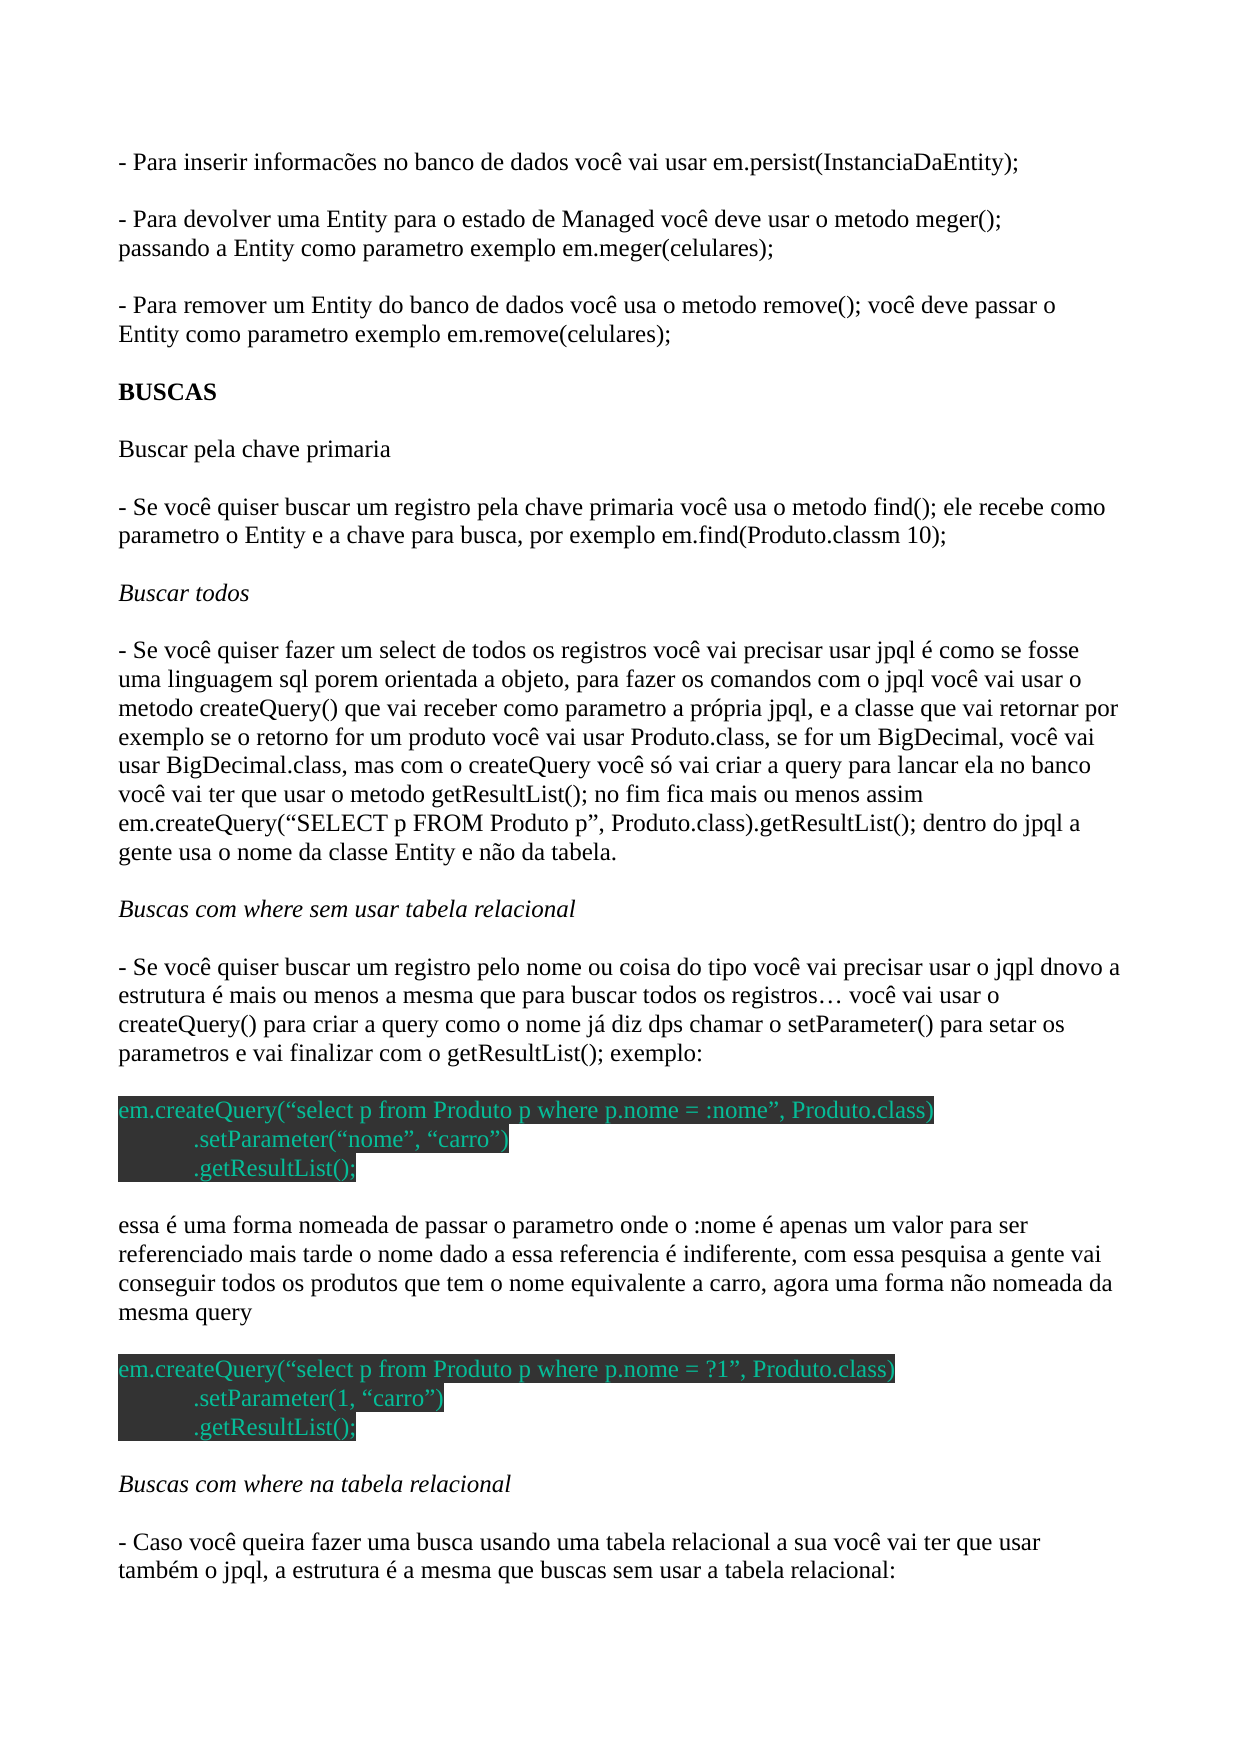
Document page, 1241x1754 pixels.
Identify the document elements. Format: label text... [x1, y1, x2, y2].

text - Para devolver uma Entity para o estado de Managed você deve usar o metodo meger(); [118, 204, 1122, 233]
text - Se você quiser buscar um registro pela chave primaria você usa o metodo find(); ele recebe como parametro o Entity e a chave para busca, por exemplo em.find(Produto.classm 10); [118, 492, 1122, 549]
text essa é uma forma nomeada de passar o parametro onde o :nome é apenas um valor para ser referenciado mais tarde o nome dado a essa referencia é indiferente, com essa pesquisa a gente vai [118, 1211, 1122, 1268]
text - Caso você queira fazer uma busca usando uma tabela relacional a sua você vai ter que usar também o jpql, a estrutura é a mesma que buscas sem usar a tabela relacional: [118, 1527, 1122, 1584]
text passando a Entity como parametro exemplo em.meger(celulares); [118, 233, 1122, 262]
text .getResultList(); [118, 1153, 1122, 1182]
text BUSCAS [118, 377, 1122, 406]
text em.createQuery(“select p from Produto p where p.nome = :nome”, Produto.class) [118, 1096, 1122, 1124]
text - Se você quiser buscar um registro pelo nome ou coisa do tipo você vai precisar usar o jqpl dnovo a estrutura é mais ou menos a mesma que para buscar todos os registros… você vai usar o createQuery() para criar a query como o nome já diz dps chamar o setParameter() para setar os parametros e vai finalizar com o getResultList(); exemplo: [118, 952, 1122, 1067]
text - Para remover um Entity do banco de dados você usa o metodo remove(); você deve passar o Entity como parametro exemplo em.remove(celulares); [118, 291, 1122, 348]
text .getResultList(); [118, 1412, 1122, 1441]
text .setParameter(1, “carro”) [118, 1383, 1122, 1412]
text Buscar pela chave primaria [118, 434, 1122, 463]
text Buscas com where sem usar tabela relacional [118, 894, 1122, 923]
text Buscar todos [118, 578, 1122, 607]
text conseguir todos os produtos que tem o nome equivalente a carro, agora uma forma não nomeada da mesma query [118, 1268, 1122, 1326]
text Buscas com where na tabela relacional [118, 1469, 1122, 1498]
text - Se você quiser fazer um select de todos os registros você vai precisar usar jpql é como se fosse uma linguagem sql porem orientada a objeto, para fazer os comandos com o jpql você vai usar o metodo createQuery() que vai receber como parametro a própria jpql, e a classe que vai retornar por exemplo se o retorno for um produto você vai usar Produto.class, se for um BigDecimal, você vai usar BigDecimal.class, mas com o createQuery você só vai criar a query para lancar ela no banco você vai ter que usar o metodo getResultList(); no fim fica mais ou menos assim em.createQuery(“SELECT p FROM Produto p”, Produto.class).getResultList(); dentro do jpql a gente usa o nome da classe Entity e não da tabela. [118, 636, 1122, 866]
text .setParameter(“nome”, “carro”) [118, 1124, 1122, 1153]
text em.createQuery(“select p from Produto p where p.nome = ?1”, Produto.class) [118, 1354, 1122, 1383]
text - Para inserir informacões no banco de dados você vai usar em.persist(InstanciaDaEntity); [118, 147, 1122, 176]
